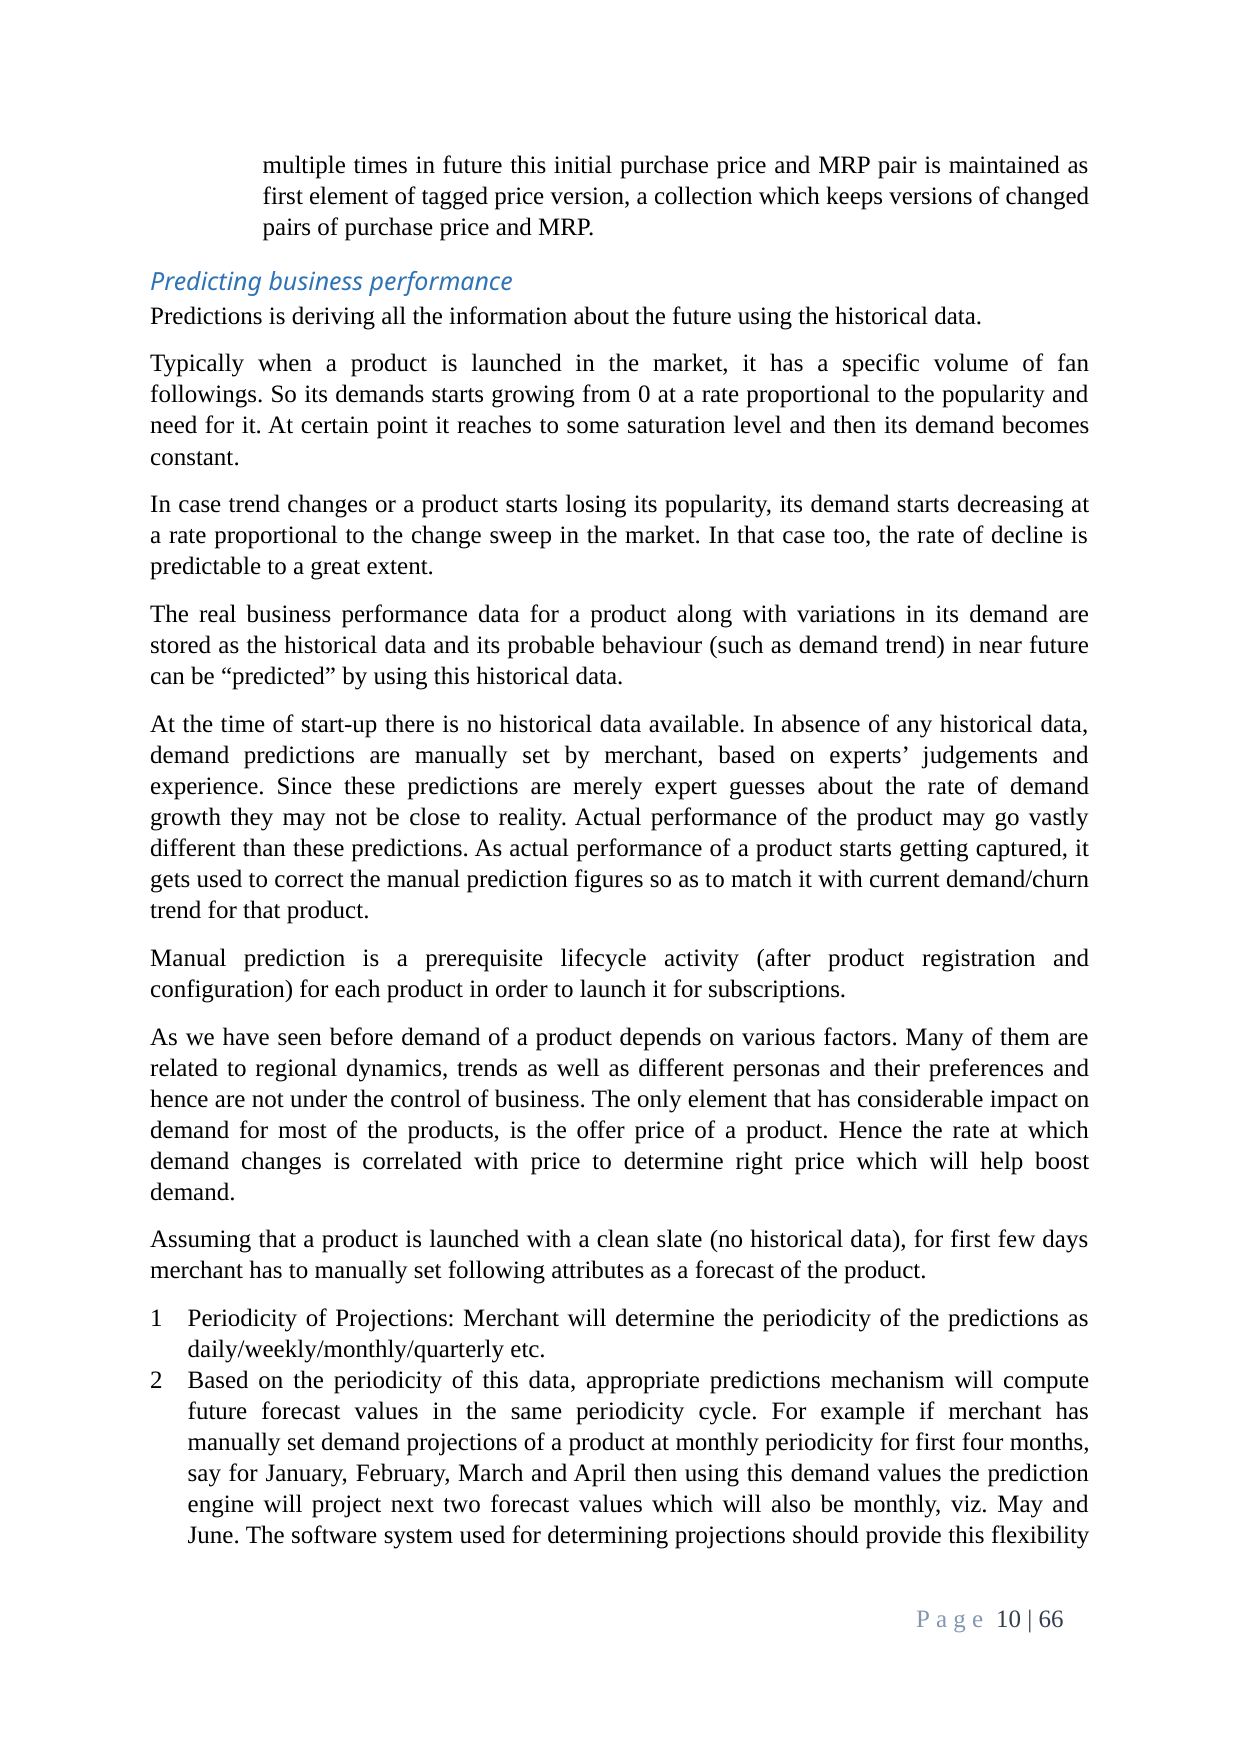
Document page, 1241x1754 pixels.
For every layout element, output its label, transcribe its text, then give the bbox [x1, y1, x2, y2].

text Typically when a product is launched in the market, it has a specific volume of fan followings. So its demands starts growing from 0 at a rate proportional to the popularity and need for it. At certain point it reaches to some saturation level and then its demand becomes constant. [150, 348, 1090, 470]
text The real business performance data for a product along with variations in its demand are stored as the historical data and its probable behaviour (such as demand trend) in near future can be “predicted” by using this historical data. [150, 599, 1090, 690]
subtitle Predicting business performance [150, 264, 1090, 298]
text Assuming that a product is launched with a clean slate (no historical data), for first few days merchant has to manually set following attributes as a forecast of the product. [150, 1224, 1090, 1284]
text As we have seen before demand of a product depends on various factors. Many of them are related to regional dynamics, trends as well as different personas and their preferences and hence are not under the control of business. The only element that has considerable impact on demand for most of the products, is the offer price of a product. Hence the rate at which demand changes is correlated with price to determine right price which will help boost demand. [150, 1022, 1090, 1206]
text Manual prediction is a prerequisite lifecycle activity (after product registration and configuration) for each product in order to launch it for subscriptions. [150, 943, 1090, 1003]
text At the time of start-up there is no historical data available. In absence of any historical data, demand predictions are manually set by merchant, based on experts’ judgements and experience. Since these predictions are merely expert guesses about the rate of demand growth they may not be close to reality. Actual performance of the product may go vastly different than these predictions. As actual performance of a product starts getting captured, it gets used to correct the manual prediction figures so as to match it with current demand/churn trend for that product. [150, 709, 1090, 924]
list multiple times in future this initial purchase price and MRP pair is maintained as first element of tagged price version, a collection which keeps versions of changed pairs of purchase price and MRP. [225, 150, 1090, 241]
list Periodicity of Projections: Merchant will determine the periodicity of the predictions as daily/weekly/monthly/quarterly etc. [150, 1303, 1090, 1363]
list Based on the periodicity of this data, appropriate predictions mechanism will compute future forecast values in the same periodicity cycle. For example if merchant has manually set demand projections of a product at monthly periodicity for first four months, say for January, February, March and April then using this demand values the prediction engine will project next two forecast values which will also be monthly, viz. May and June. The software system used for determining projections should provide this flexibility [150, 1365, 1090, 1549]
text In case trend changes or a product starts losing its popularity, its demand starts decreasing at a rate proportional to the change sweep in the market. In that case too, the rate of decline is predictable to a great extent. [150, 489, 1090, 580]
text Predictions is deriving all the information about the future using the historical data. [150, 301, 1090, 329]
